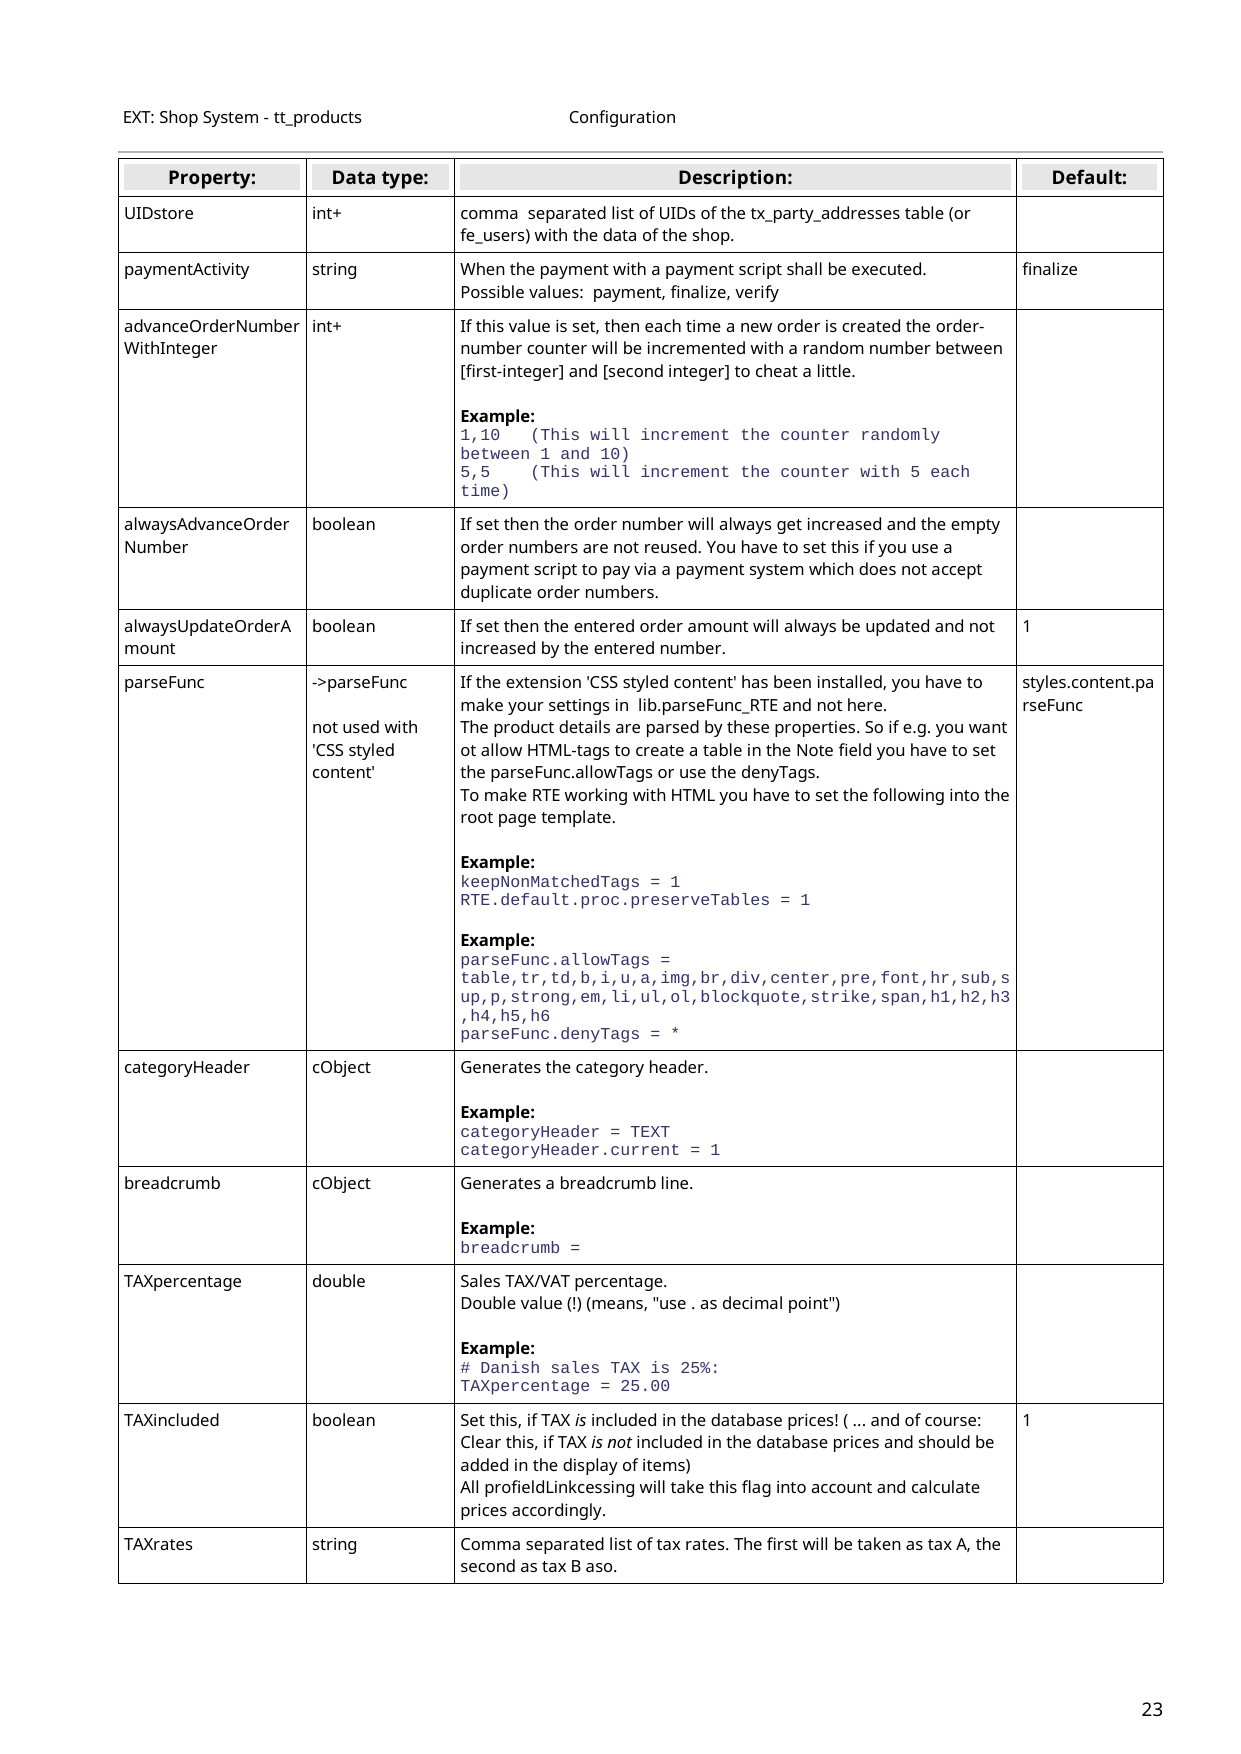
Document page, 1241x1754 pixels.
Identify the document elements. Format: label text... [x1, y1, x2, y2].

table_cell Set this, if TAX is included in the database prices! ( ... and of course: Clear this, if TAX is not included in the database prices and should be added in the display of items) All profieldLinkcessing will take this flag into account and calculate prices accordingly. [455, 1404, 1016, 1527]
table_cell [1017, 1051, 1163, 1166]
table_cell If this value is set, then each time a new order is created the order-number counter will be incremented with a random number between [first-integer] and [second integer] to cheat a little. Example: 1,10 (This will increment the counter randomly between 1 and 10) 5,5 (This will increment the counter with 5 each time) [455, 310, 1016, 507]
table_cell If set then the entered order amount will always be updated and not increased by the entered number. [455, 610, 1016, 665]
table_cell [1017, 1528, 1163, 1583]
table_cell When the payment with a payment script shall be executed. Possible values: payment, finalize, verify [455, 253, 1016, 309]
table_cell Sales TAX/VAT percentage. Double value (!) (means, "use . as decimal point") Example: # Danish sales TAX is 25%: TAXpercentage = 25.00 [455, 1265, 1016, 1403]
table_cell [1017, 1167, 1163, 1264]
table_cell [1017, 310, 1163, 507]
table_cell alwaysUpdateOrderAmount [119, 610, 306, 665]
table_cell paymentActivity [119, 253, 306, 309]
table_cell Comma separated list of tax rates. The first will be taken as tax A, the second as tax B aso. [455, 1528, 1016, 1583]
table_cell categoryHeader [119, 1051, 306, 1166]
table_cell cObject [307, 1167, 454, 1264]
table_cell TAXpercentage [119, 1265, 306, 1403]
table_cell comma separated list of UIDs of the tx_party_addresses table (or fe_users) with the data of the shop. [455, 197, 1016, 252]
table_cell [1017, 197, 1163, 252]
table_cell Generates a breadcrumb line. Example: breadcrumb = [455, 1167, 1016, 1264]
table_cell ->parseFunc not used with 'CSS styled content' [307, 666, 454, 1050]
table_header Data type: [307, 159, 454, 196]
table_cell boolean [307, 508, 454, 609]
table_cell boolean [307, 1404, 454, 1527]
table_cell alwaysAdvanceOrderNumber [119, 508, 306, 609]
table_cell int+ [307, 197, 454, 252]
table_cell finalize [1017, 253, 1163, 309]
table_cell double [307, 1265, 454, 1403]
table_cell string [307, 1528, 454, 1583]
table_cell [1017, 508, 1163, 609]
table_header Property: [119, 159, 306, 196]
table_cell If set then the order number will always get increased and the empty order numbers are not reused. You have to set this if you use a payment script to pay via a payment system which does not accept duplicate order numbers. [455, 508, 1016, 609]
table_cell [1017, 1265, 1163, 1403]
table_cell string [307, 253, 454, 309]
table_cell cObject [307, 1051, 454, 1166]
table_cell boolean [307, 610, 454, 665]
table_cell Generates the category header. Example: categoryHeader = TEXT categoryHeader.current = 1 [455, 1051, 1016, 1166]
table_cell advanceOrderNumberWithInteger [119, 310, 306, 507]
table_cell styles.content.parseFunc [1017, 666, 1163, 1050]
table_header Default: [1017, 159, 1163, 196]
table_cell If the extension 'CSS styled content' has been installed, you have to make your settings in lib.parseFunc_RTE and not here. The product details are parsed by these properties. So if e.g. you want ot allow HTML-tags to create a table in the Note field you have to set the parseFunc.allowTags or use the denyTags. To make RTE working with HTML you have to set the following into the root page template. Example: keepNonMatchedTags = 1 RTE.default.proc.preserveTables = 1 Example: parseFunc.allowTags = table,tr,td,b,i,u,a,img,br,div,center,pre,font,hr,sub,sup,p,strong,em,li,ul,ol,blockquote,strike,span,h1,h2,h3,h4,h5,h6 parseFunc.denyTags = * [455, 666, 1016, 1050]
table_cell parseFunc [119, 666, 306, 1050]
table_cell UIDstore [119, 197, 306, 252]
table_cell 1 [1017, 610, 1163, 665]
table_cell int+ [307, 310, 454, 507]
table_cell TAXrates [119, 1528, 306, 1583]
table_cell breadcrumb [119, 1167, 306, 1264]
table_cell 1 [1017, 1404, 1163, 1527]
table_cell TAXincluded [119, 1404, 306, 1527]
table_header Description: [455, 159, 1016, 196]
